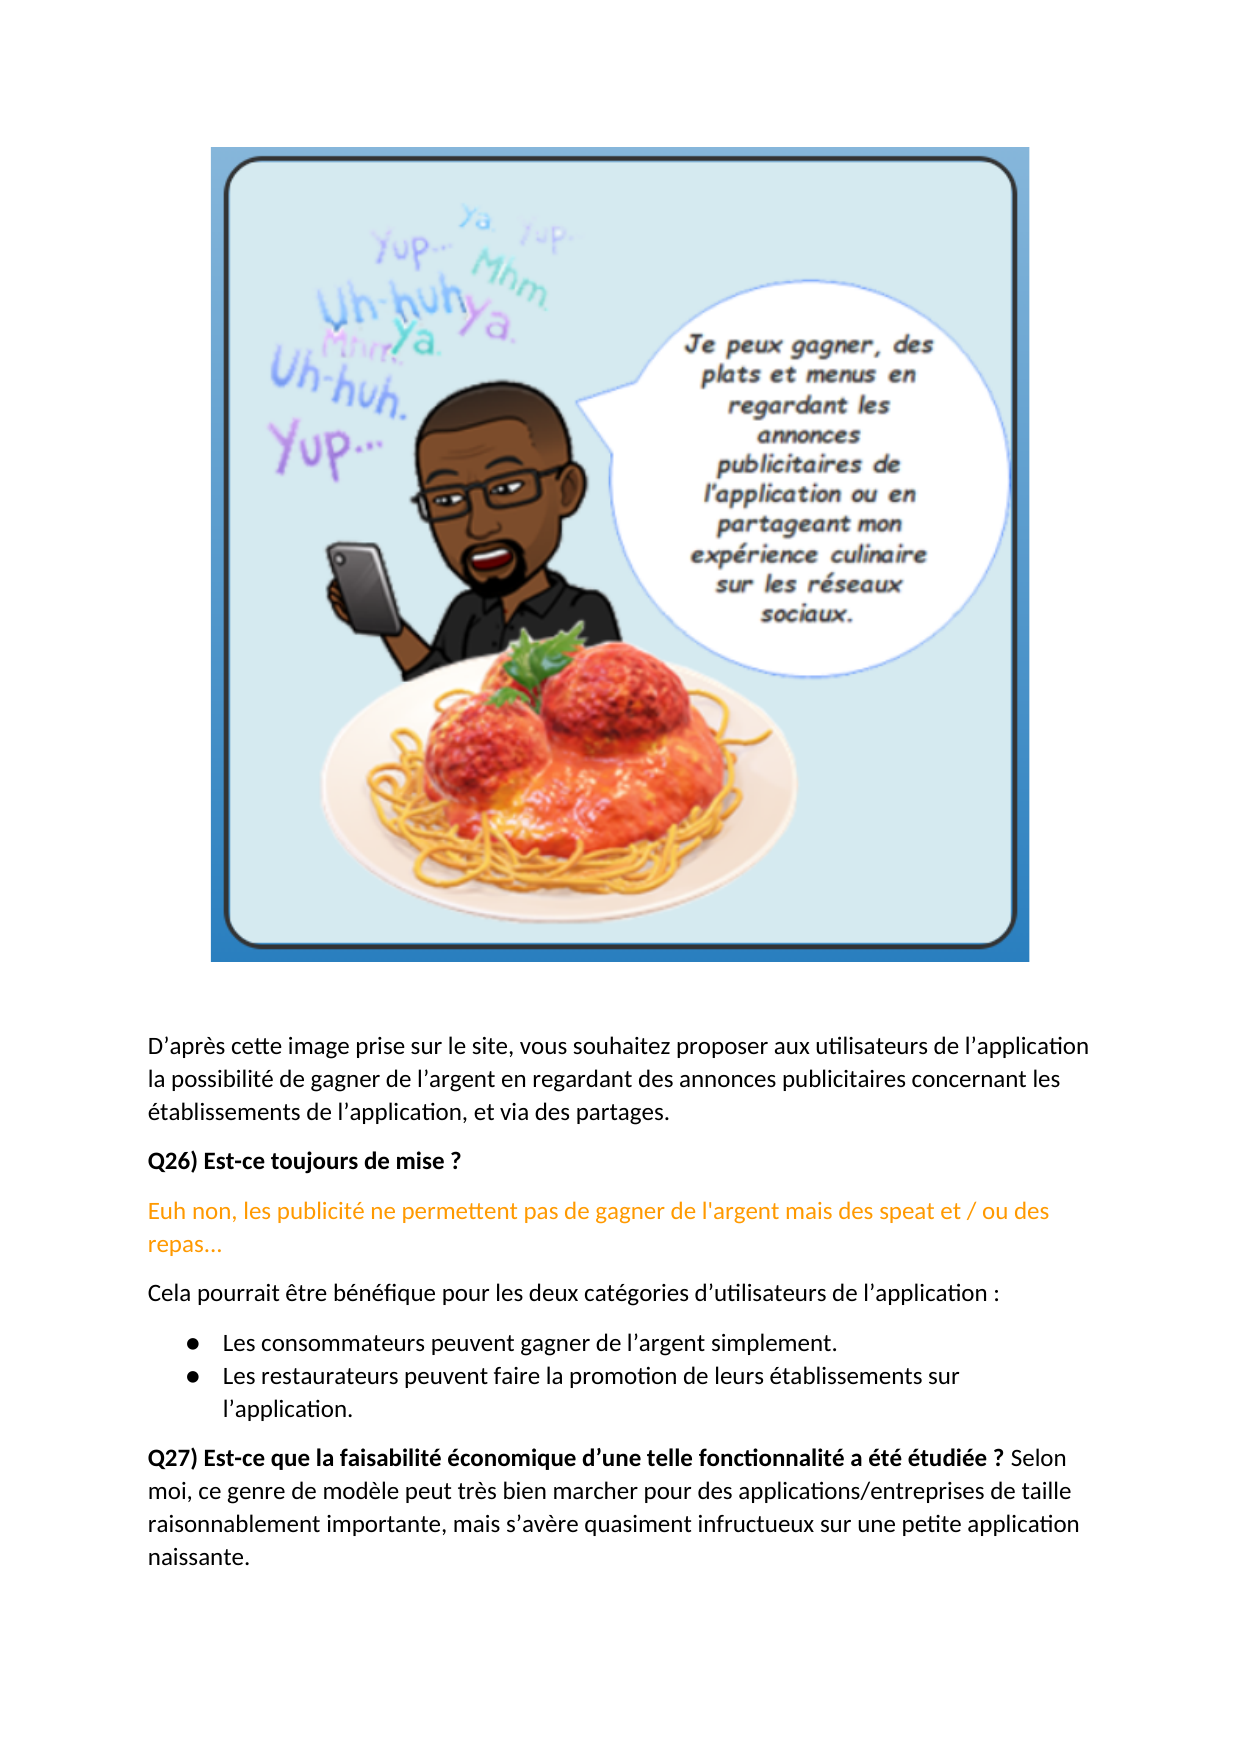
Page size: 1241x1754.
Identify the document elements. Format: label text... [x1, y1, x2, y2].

picture [210, 147, 1030, 962]
text Cela pourrait être bénéfique pour les deux catégories d’utilisateurs de l’application : [148, 1278, 1093, 1308]
text Q26) Est-ce toujours de mise ? [148, 1146, 1093, 1176]
list Les consommateurs peuvent gagner de l’argent simplement. [185, 1327, 1093, 1358]
text D’après cette image prise sur le site, vous souhaitez proposer aux utilisateurs de l’application la possibilité de gagner de l’argent en regardant des annonces publicitaires concernant les établissements de l’application, et via des partages. [148, 1030, 1093, 1126]
text Euh non, les publicité ne permettent pas de gagner de l'argent mais des speat et / ou des repas... [148, 1195, 1093, 1258]
text Q27) Est-ce que la faisabilité économique d’une telle fonctionnalité a été étudiée ? Selon moi, ce genre de modèle peut très bien marcher pour des applications/entreprises de taille raisonnablement importante, mais s’avère quasiment infructueux sur une petite application naissante. [148, 1443, 1093, 1572]
list Les restaurateurs peuvent faire la promotion de leurs établissements sur l’application. [185, 1360, 1093, 1423]
